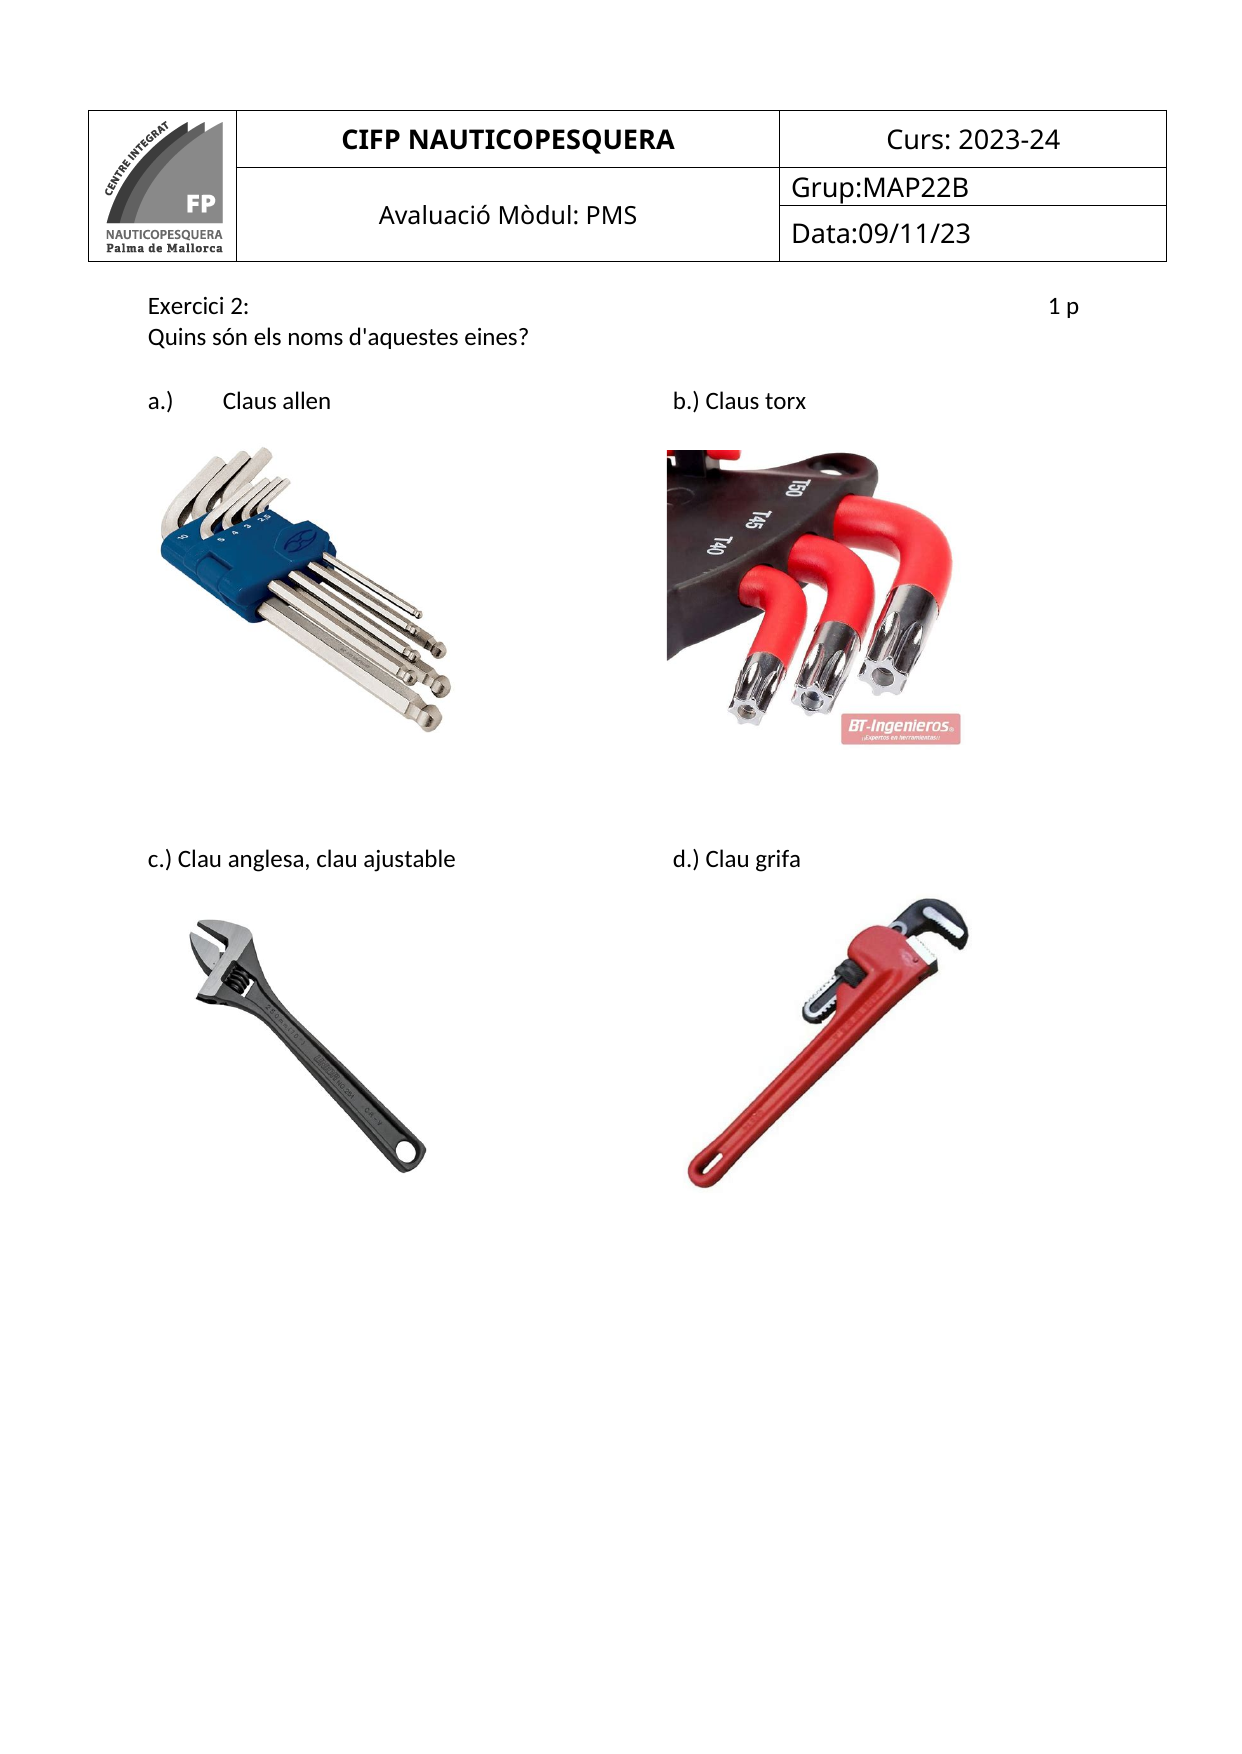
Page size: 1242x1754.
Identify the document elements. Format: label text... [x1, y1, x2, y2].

text Exercici 2: 1 p [148, 290, 1094, 321]
picture [157, 893, 458, 1194]
picture [100, 111, 229, 260]
picture [156, 438, 456, 739]
text c.) Clau anglesa, clau ajustable d.) Clau grifa [148, 843, 1094, 874]
text a.) Claus allen b.) Claus torx [148, 386, 1094, 416]
text Quins són els noms d'aquestes eines? [148, 321, 1094, 351]
picture [682, 893, 983, 1194]
picture [666, 450, 967, 751]
